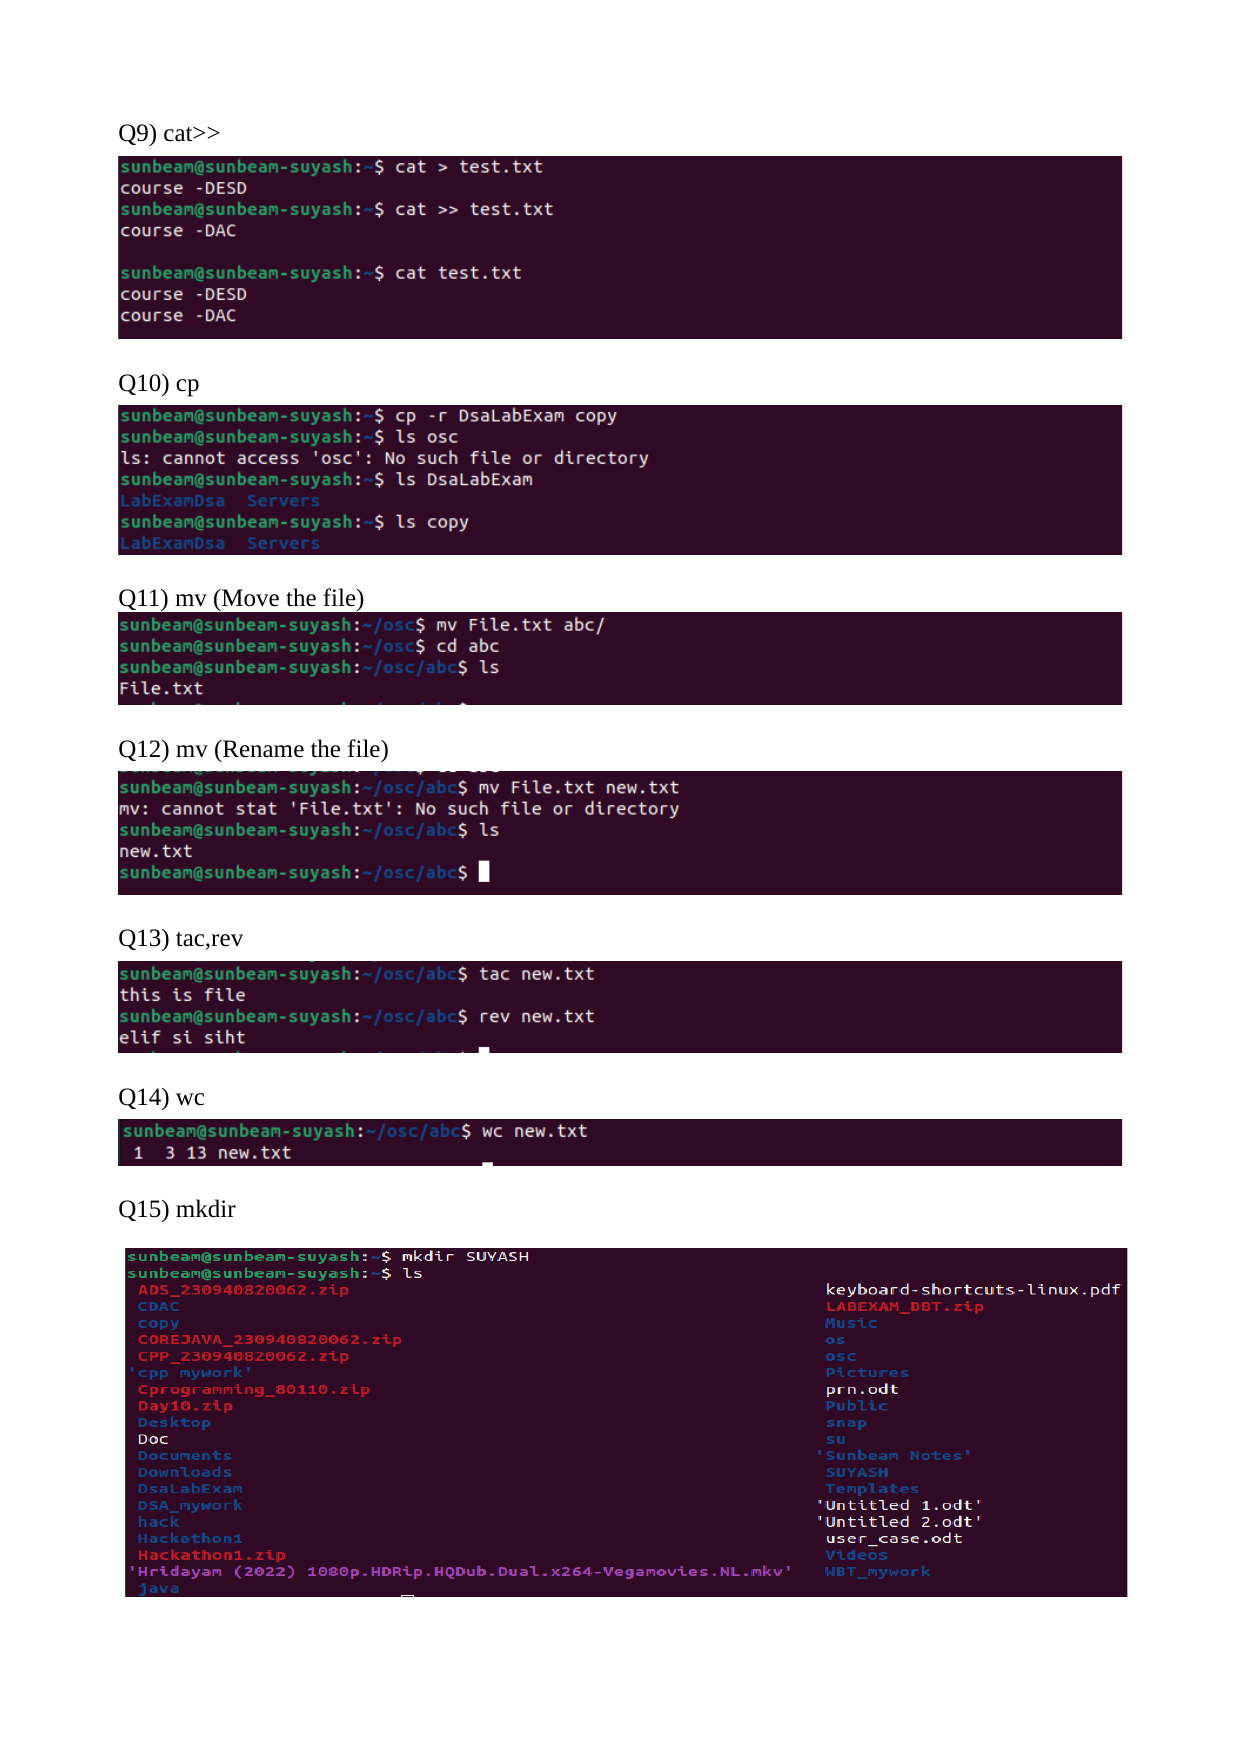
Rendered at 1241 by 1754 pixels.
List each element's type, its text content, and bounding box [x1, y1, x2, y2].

text Q13) tac,rev [118, 923, 1122, 952]
picture [118, 612, 1123, 705]
picture [118, 961, 1123, 1053]
picture [123, 1248, 1128, 1597]
picture [118, 156, 1123, 339]
picture [118, 771, 1123, 895]
text Q10) cp [118, 368, 1122, 397]
text Q9) cat>> [118, 118, 1122, 147]
text Q12) mv (Rename the file) [118, 734, 1122, 762]
text Q14) wc [118, 1082, 1122, 1110]
picture [118, 1119, 1123, 1166]
text Q11) mv (Move the file) [118, 583, 1122, 612]
text Q15) mkdir [118, 1194, 1122, 1223]
picture [118, 405, 1123, 555]
